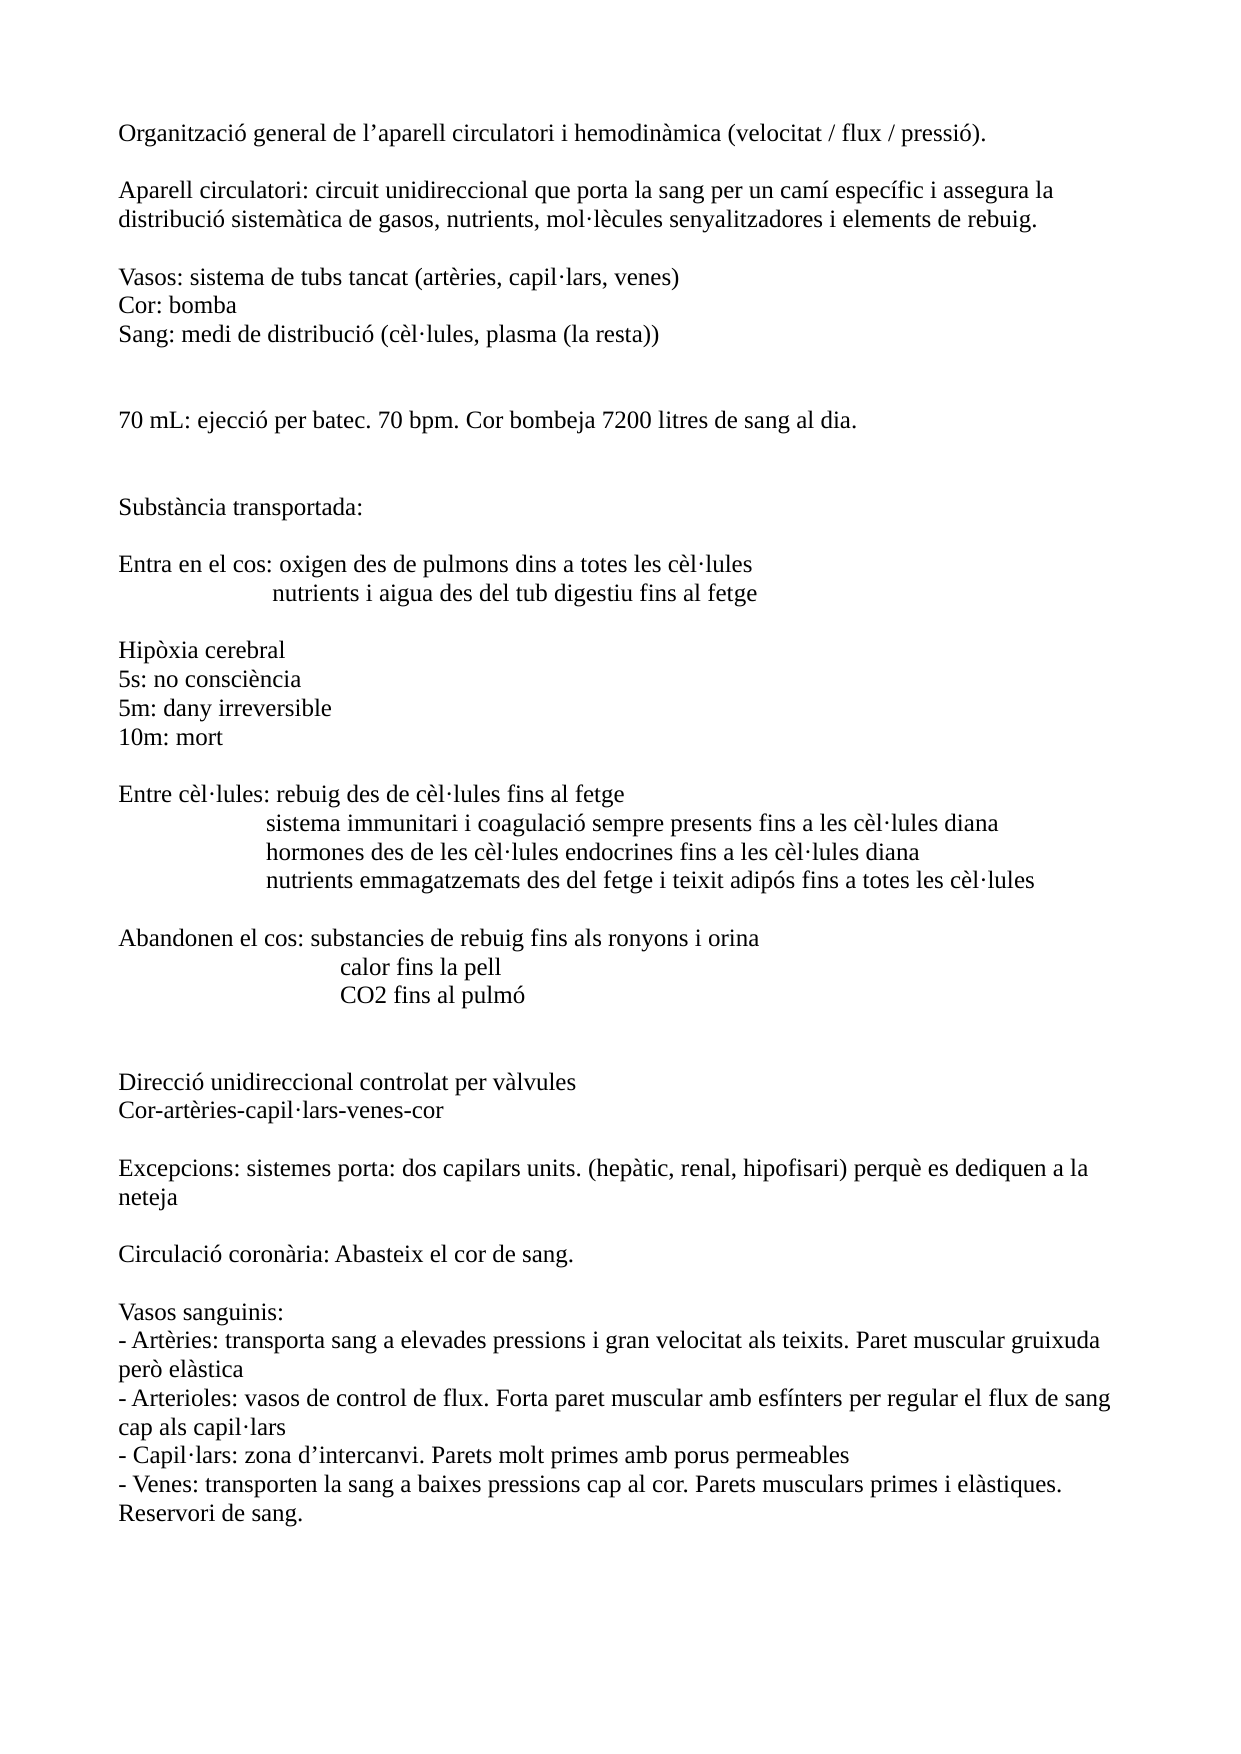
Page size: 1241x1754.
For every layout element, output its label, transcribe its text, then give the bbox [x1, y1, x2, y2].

text Vasos sanguinis: [118, 1297, 1122, 1326]
text Circulació coronària: Abasteix el cor de sang. [118, 1239, 1122, 1268]
text Vasos: sistema de tubs tancat (artèries, capil·lars, venes) [118, 262, 1122, 291]
text - Arterioles: vasos de control de flux. Forta paret muscular amb esfínters per regular el flux de sang cap als capil·lars [118, 1383, 1122, 1441]
text 5s: no consciència [118, 664, 1122, 693]
text nutrients i aigua des del tub digestiu fins al fetge [118, 578, 1122, 607]
text Excepcions: sistemes porta: dos capilars units. (hepàtic, renal, hipofisari) perquè es dediquen a la neteja [118, 1153, 1122, 1211]
text Cor: bomba [118, 291, 1122, 319]
text nutrients emmagatzemats des del fetge i teixit adipós fins a totes les cèl·lules [118, 866, 1122, 894]
text 5m: dany irreversible [118, 693, 1122, 722]
text Abandonen el cos: substancies de rebuig fins als ronyons i orina [118, 923, 1122, 952]
text Substància transportada: [118, 492, 1122, 521]
text Organització general de l’aparell circulatori i hemodinàmica (velocitat / flux / pressió). [118, 118, 1122, 147]
text Direcció unidireccional controlat per vàlvules [118, 1067, 1122, 1096]
text 10m: mort [118, 722, 1122, 751]
text Entra en el cos: oxigen des de pulmons dins a totes les cèl·lules [118, 521, 1122, 578]
text - Venes: transporten la sang a baixes pressions cap al cor. Parets musculars primes i elàstiques. Reservori de sang. [118, 1469, 1122, 1527]
text - Capil·lars: zona d’intercanvi. Parets molt primes amb porus permeables [118, 1441, 1122, 1469]
text Hipòxia cerebral [118, 636, 1122, 664]
text - Artèries: transporta sang a elevades pressions i gran velocitat als teixits. Paret muscular gruixuda però elàstica [118, 1326, 1122, 1383]
text calor fins la pell [118, 952, 1122, 981]
text 70 mL: ejecció per batec. 70 bpm. Cor bombeja 7200 litres de sang al dia. [118, 406, 1122, 434]
text sistema immunitari i coagulació sempre presents fins a les cèl·lules diana [118, 808, 1122, 837]
text Aparell circulatori: circuit unidireccional que porta la sang per un camí específic i assegura la distribució sistemàtica de gasos, nutrients, mol·lècules senyalitzadores i elements de rebuig. [118, 176, 1122, 233]
text hormones des de les cèl·lules endocrines fins a les cèl·lules diana [118, 837, 1122, 866]
text Sang: medi de distribució (cèl·lules, plasma (la resta)) [118, 319, 1122, 348]
text CO2 fins al pulmó [118, 981, 1122, 1009]
text Cor-artèries-capil·lars-venes-cor [118, 1096, 1122, 1124]
text Entre cèl·lules: rebuig des de cèl·lules fins al fetge [118, 779, 1122, 808]
